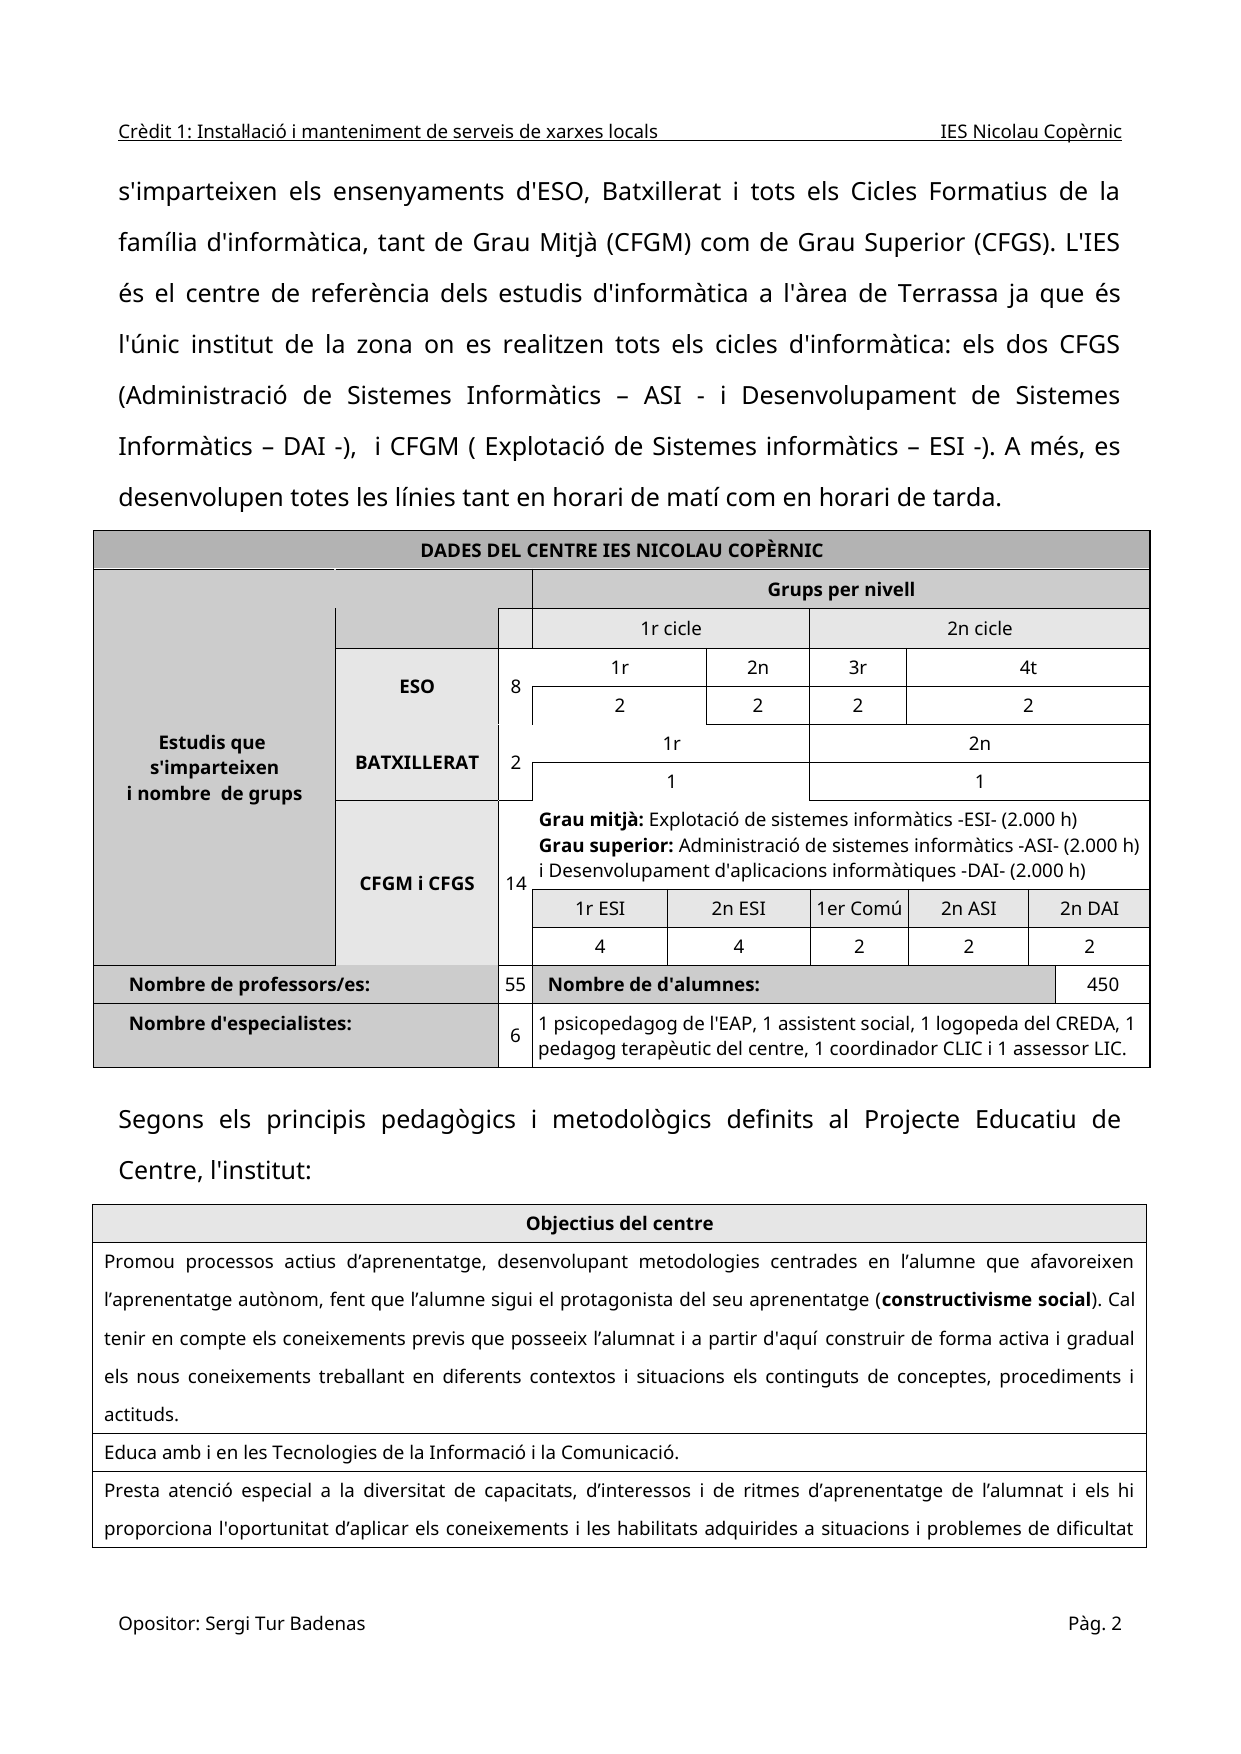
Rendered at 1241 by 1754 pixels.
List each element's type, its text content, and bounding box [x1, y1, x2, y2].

table_header Grups per nivell [533, 570, 1149, 608]
table_cell Estudis que s'imparteixen i nombre de grups [94, 569, 335, 965]
table_cell 2 [533, 687, 706, 724]
table_cell 2 [810, 687, 906, 724]
table_cell Nombre d'especialistes: [94, 1004, 498, 1067]
table_header 2n [707, 649, 809, 686]
table_cell ESO [336, 649, 498, 724]
table_cell [499, 609, 532, 648]
table_header Objectius del centre [93, 1205, 1146, 1242]
table_cell 55 [499, 966, 532, 1003]
table_cell CFGM i CFGS [336, 800, 499, 965]
table_header 2n [810, 725, 1149, 762]
table_cell 1er Comú [811, 890, 908, 927]
table_cell 14 [499, 801, 533, 965]
table_cell 1 [533, 763, 809, 800]
table_cell Promou processos actius d’aprenentatge, desenvolupant metodologies centrades en l’alumne que afavoreixen l’aprenentatge autònom, fent que l’alumne sigui el protagonista del seu aprenentatge (constructivisme social). Cal tenir en compte els coneixements previs que posseeix l’alumnat i a partir d'aquí construir de forma activa i gradual els nous coneixements treballant en diferents contextos i situacions els continguts de conceptes, procediments i actituds. [93, 1243, 1146, 1433]
text s'imparteixen els ensenyaments d'ESO, Batxillerat i tots els Cicles Formatius de la família d'informàtica, tant de Grau Mitjà (CFGM) com de Grau Superior (CFGS). L'IES és el centre de referència dels estudis d'informàtica a l'àrea de Terrassa ja que és l'únic institut de la zona on es realitzen tots els cicles d'informàtica: els dos CFGS (Administració de Sistemes Informàtics – ASI - i Desenvolupament de Sistemes Informàtics – DAI -), i CFGM ( Explotació de Sistemes informàtics – ESI -). A més, es desenvolupen totes les línies tant en horari de matí com en horari de tarda. [118, 173, 1122, 513]
table_header [499, 570, 532, 608]
table_cell 2 [707, 687, 809, 724]
table_cell 2 [907, 687, 1149, 724]
table_cell 1 [810, 763, 1149, 800]
table_header DADES DEL CENTRE IES NICOLAU COPÈRNIC [94, 531, 1149, 568]
table_cell 1 psicopedagog de l'EAP, 1 assistent social, 1 logopeda del CREDA, 1 pedagog terapèutic del centre, 1 coordinador CLIC i 1 assessor LIC. [533, 1004, 1149, 1067]
table_cell Nombre de professors/es: [94, 965, 498, 1003]
table_header 1r [533, 649, 706, 686]
table_cell 2 [811, 928, 908, 965]
table_cell 2n cicle [810, 609, 1149, 648]
table_cell 4 [668, 928, 810, 965]
table_cell Educa amb i en les Tecnologies de la Informació i la Comunicació. [93, 1434, 1146, 1471]
table_cell 2n ASI [909, 890, 1028, 927]
table_cell [336, 608, 498, 648]
table_cell Nombre de d'alumnes: [533, 966, 1055, 1003]
table_cell 2 [1029, 928, 1149, 965]
table_header 1r [533, 724, 809, 762]
table_cell 4 [533, 928, 667, 965]
table_header Grau mitjà: Explotació de sistemes informàtics -ESI- (2.000 h) Grau superior: Administració de sistemes informàtics -ASI- (2.000 h) i Desenvolupament d'aplicacions informàtiques -DAI- (2.000 h) [533, 800, 1149, 889]
table_cell 8 [499, 649, 533, 724]
table_cell 2n DAI [1029, 890, 1149, 927]
table_cell 2n ESI [668, 890, 810, 927]
text Segons els principis pedagògics i metodològics definits al Projecte Educatiu de Centre, l'institut: [118, 1102, 1122, 1187]
table_cell 6 [499, 1004, 532, 1067]
table_cell 2 [909, 928, 1028, 965]
table_cell 1r ESI [533, 890, 667, 927]
table_cell 2 [499, 724, 533, 800]
table_cell Presta atenció especial a la diversitat de capacitats, d’interessos i de ritmes d’aprenentatge de l’alumnat i els hi proporciona l'oportunitat d’aplicar els coneixements i les habilitats adquirides a situacions i problemes de dificultat [93, 1472, 1146, 1547]
table_header [335, 569, 499, 608]
table_cell BATXILLERAT [336, 724, 499, 800]
table_cell 1r cicle [533, 609, 809, 648]
table_cell 450 [1056, 966, 1149, 1003]
table_header 3r [810, 649, 906, 686]
table_header 4t [907, 649, 1149, 686]
